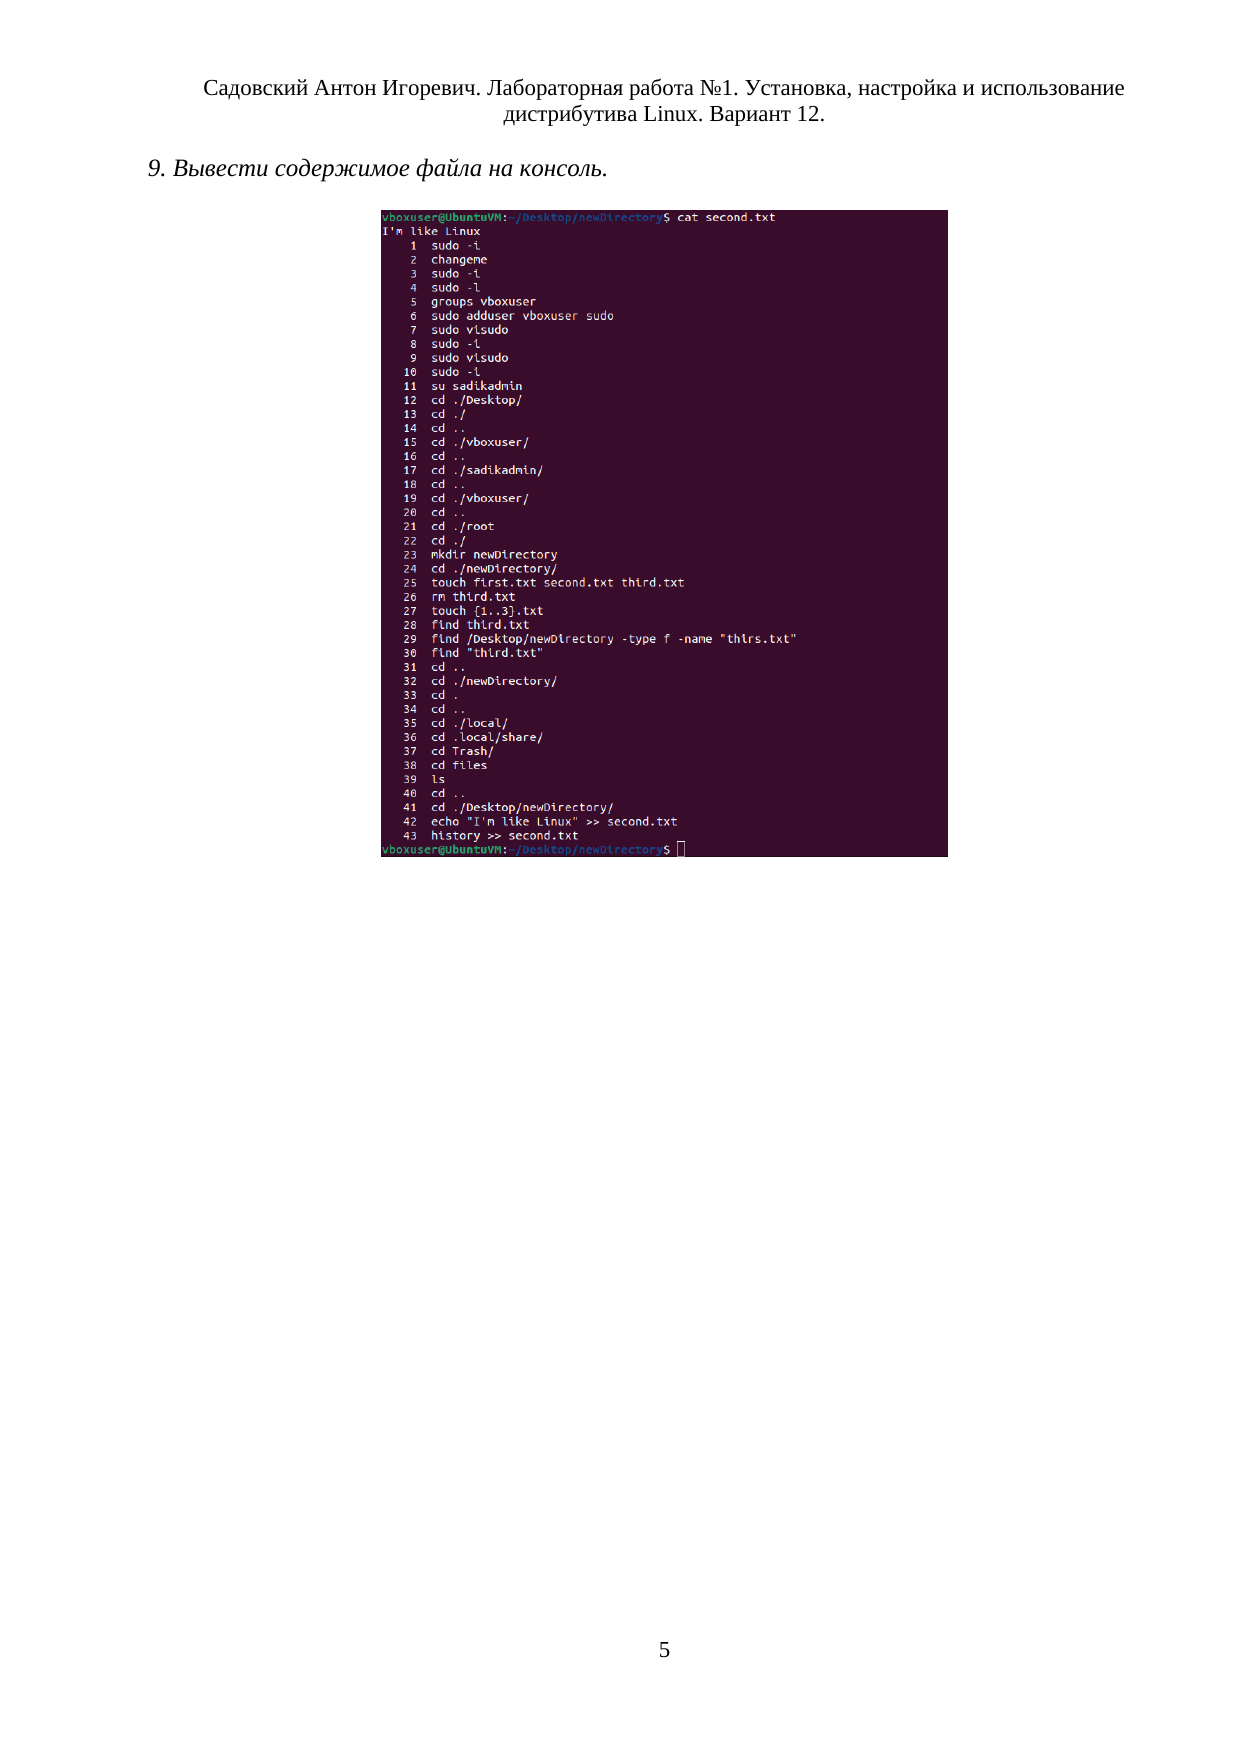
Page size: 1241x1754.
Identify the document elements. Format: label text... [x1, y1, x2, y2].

text 9. Вывести содержимое файла на консоль. [148, 153, 1181, 182]
